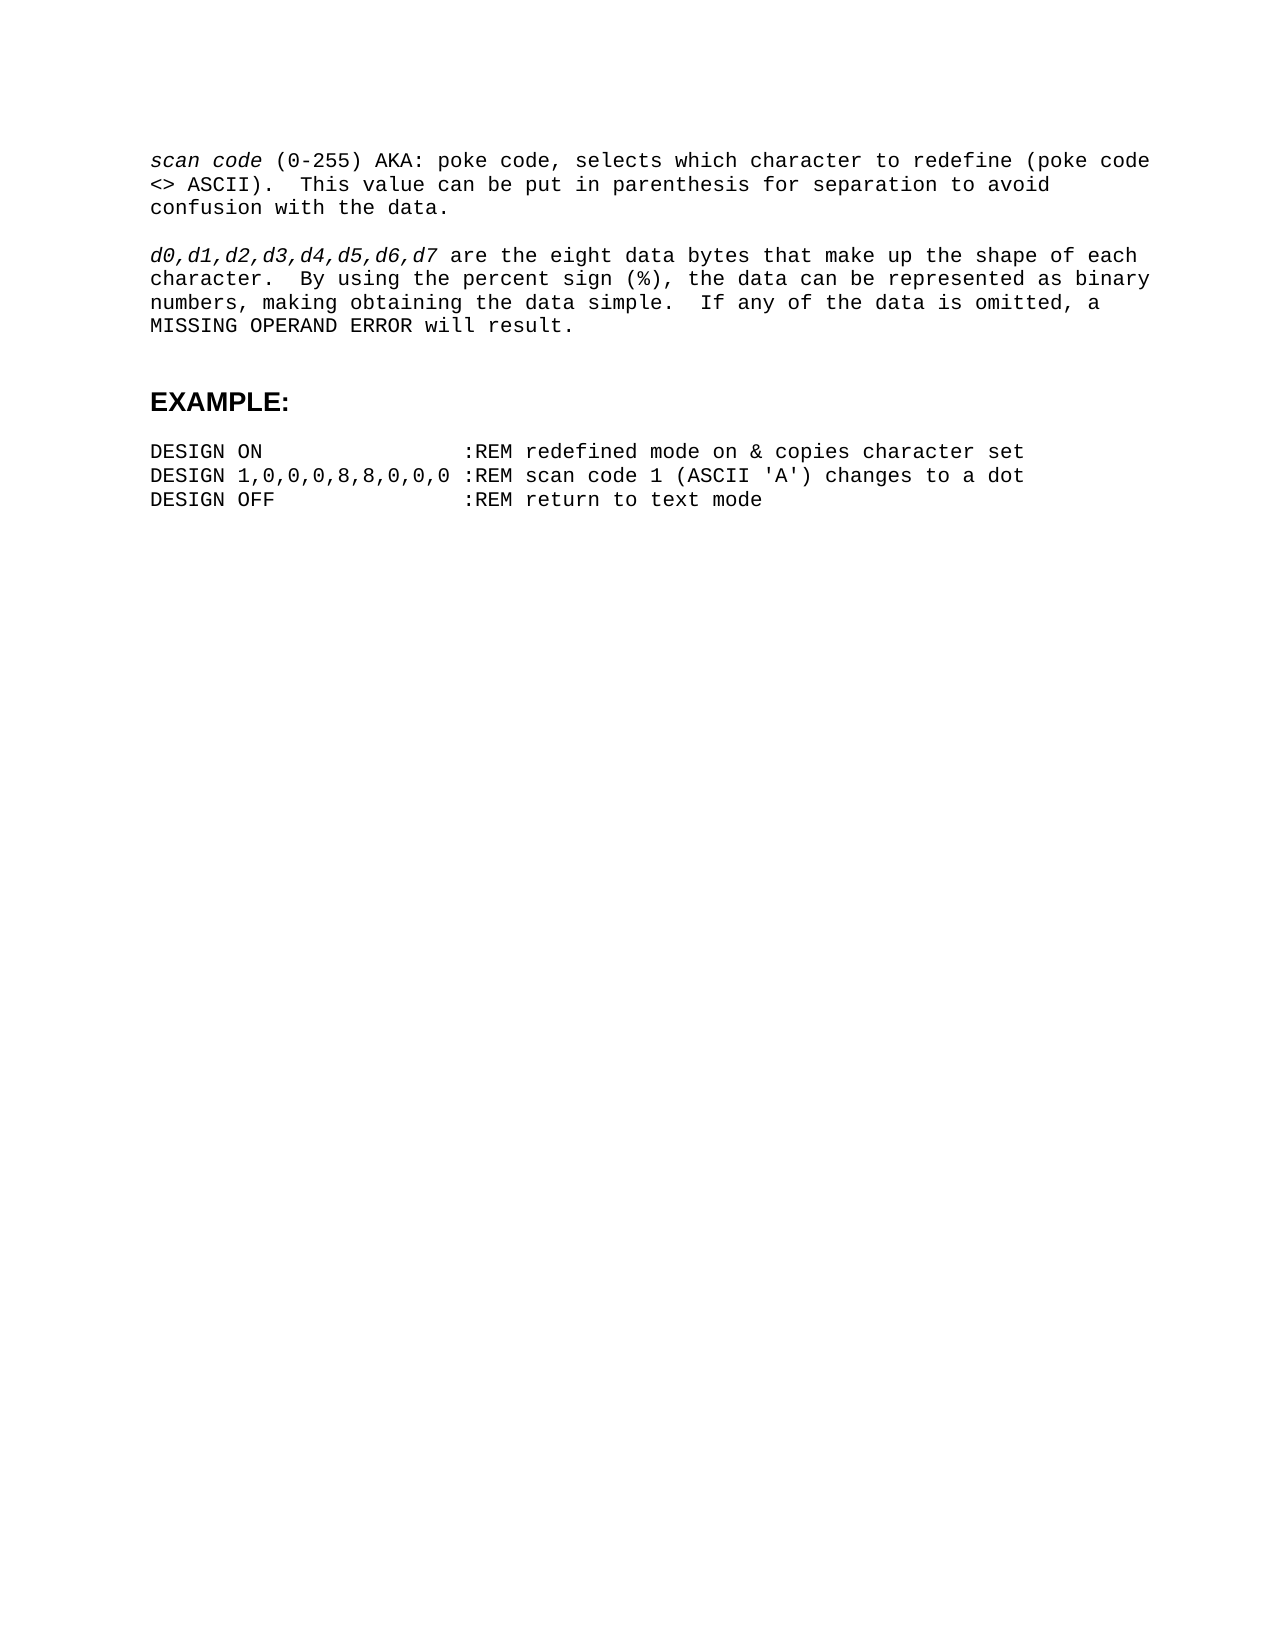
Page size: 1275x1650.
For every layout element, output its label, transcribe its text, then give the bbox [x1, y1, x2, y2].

text DESIGN 1,0,0,0,8,8,0,0,0 :REM scan code 1 (ASCII 'A') changes to a dot [150, 465, 1162, 489]
text DESIGN OFF :REM return to text mode [150, 489, 1162, 512]
text d0,d1,d2,d3,d4,d5,d6,d7 are the eight data bytes that make up the shape of each character. By using the percent sign (%), the data can be represented as binary numbers, making obtaining the data simple. If any of the data is omitted, a MISSING OPERAND ERROR will result. [150, 244, 1162, 339]
text DESIGN ON :REM redefined mode on & copies character set [150, 441, 1162, 465]
text scan code (0-255) AKA: poke code, selects which character to redefine (poke code <> ASCII). This value can be put in parenthesis for separation to avoid confusion with the data. [150, 150, 1162, 221]
text EXAMPLE: [150, 386, 1162, 418]
